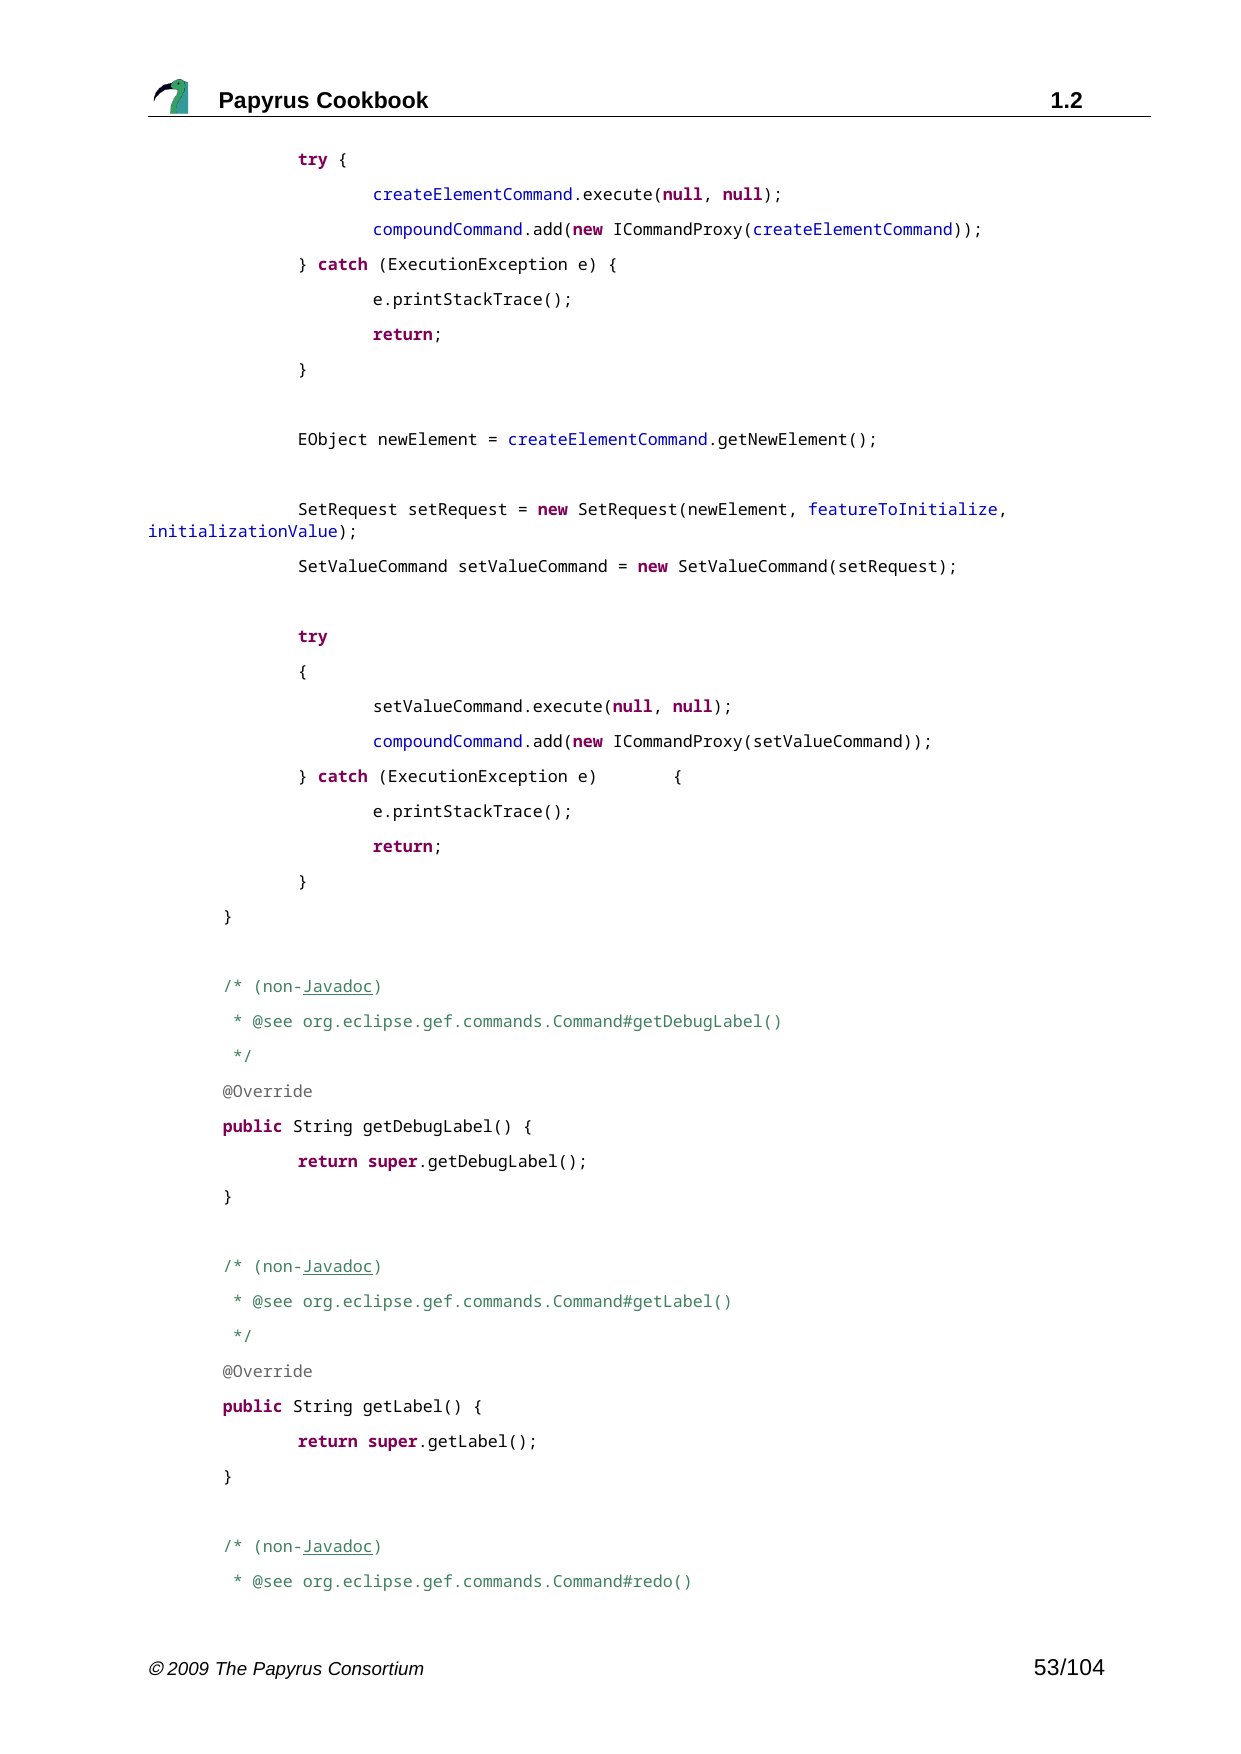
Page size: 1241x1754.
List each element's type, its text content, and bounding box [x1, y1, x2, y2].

text } [148, 1185, 1151, 1208]
text compoundCommand.add(new ICommandProxy(setValueCommand)); [148, 730, 1151, 753]
text /* (non-Javadoc) [148, 1535, 1151, 1558]
text } catch (ExecutionException e) { [148, 253, 1151, 275]
text } [148, 358, 1151, 380]
text try { [148, 148, 1151, 170]
text public String getLabel() { [148, 1395, 1151, 1418]
text return super.getDebugLabel(); [148, 1150, 1151, 1173]
text @Override [148, 1360, 1151, 1383]
text public String getDebugLabel() { [148, 1115, 1151, 1138]
text * @see org.eclipse.gef.commands.Command#getDebugLabel() [148, 1010, 1151, 1033]
text return; [148, 323, 1151, 345]
text * @see org.eclipse.gef.commands.Command#getLabel() [148, 1290, 1151, 1313]
text /* (non-Javadoc) [148, 975, 1151, 998]
text EObject newElement = createElementCommand.getNewElement(); [148, 428, 1151, 450]
text */ [148, 1045, 1151, 1068]
text } [148, 1465, 1151, 1488]
text compoundCommand.add(new ICommandProxy(createElementCommand)); [148, 218, 1151, 240]
text @Override [148, 1080, 1151, 1103]
text } [148, 870, 1151, 893]
text { [148, 660, 1151, 683]
text } [148, 905, 1151, 928]
text return; [148, 835, 1151, 858]
picture [153, 79, 189, 114]
text SetValueCommand setValueCommand = new SetValueCommand(setRequest); [148, 555, 1151, 578]
text createElementCommand.execute(null, null); [148, 183, 1151, 205]
text setValueCommand.execute(null, null); [148, 695, 1151, 718]
text return super.getLabel(); [148, 1430, 1151, 1453]
text * @see org.eclipse.gef.commands.Command#redo() [148, 1570, 1151, 1593]
text try [148, 625, 1151, 648]
text SetRequest setRequest = new SetRequest(newElement, featureToInitialize, initializationValue); [148, 498, 1151, 543]
text e.printStackTrace(); [148, 800, 1151, 823]
text /* (non-Javadoc) [148, 1255, 1151, 1278]
text } catch (ExecutionException e) { [148, 765, 1151, 788]
text e.printStackTrace(); [148, 288, 1151, 310]
text */ [148, 1325, 1151, 1348]
